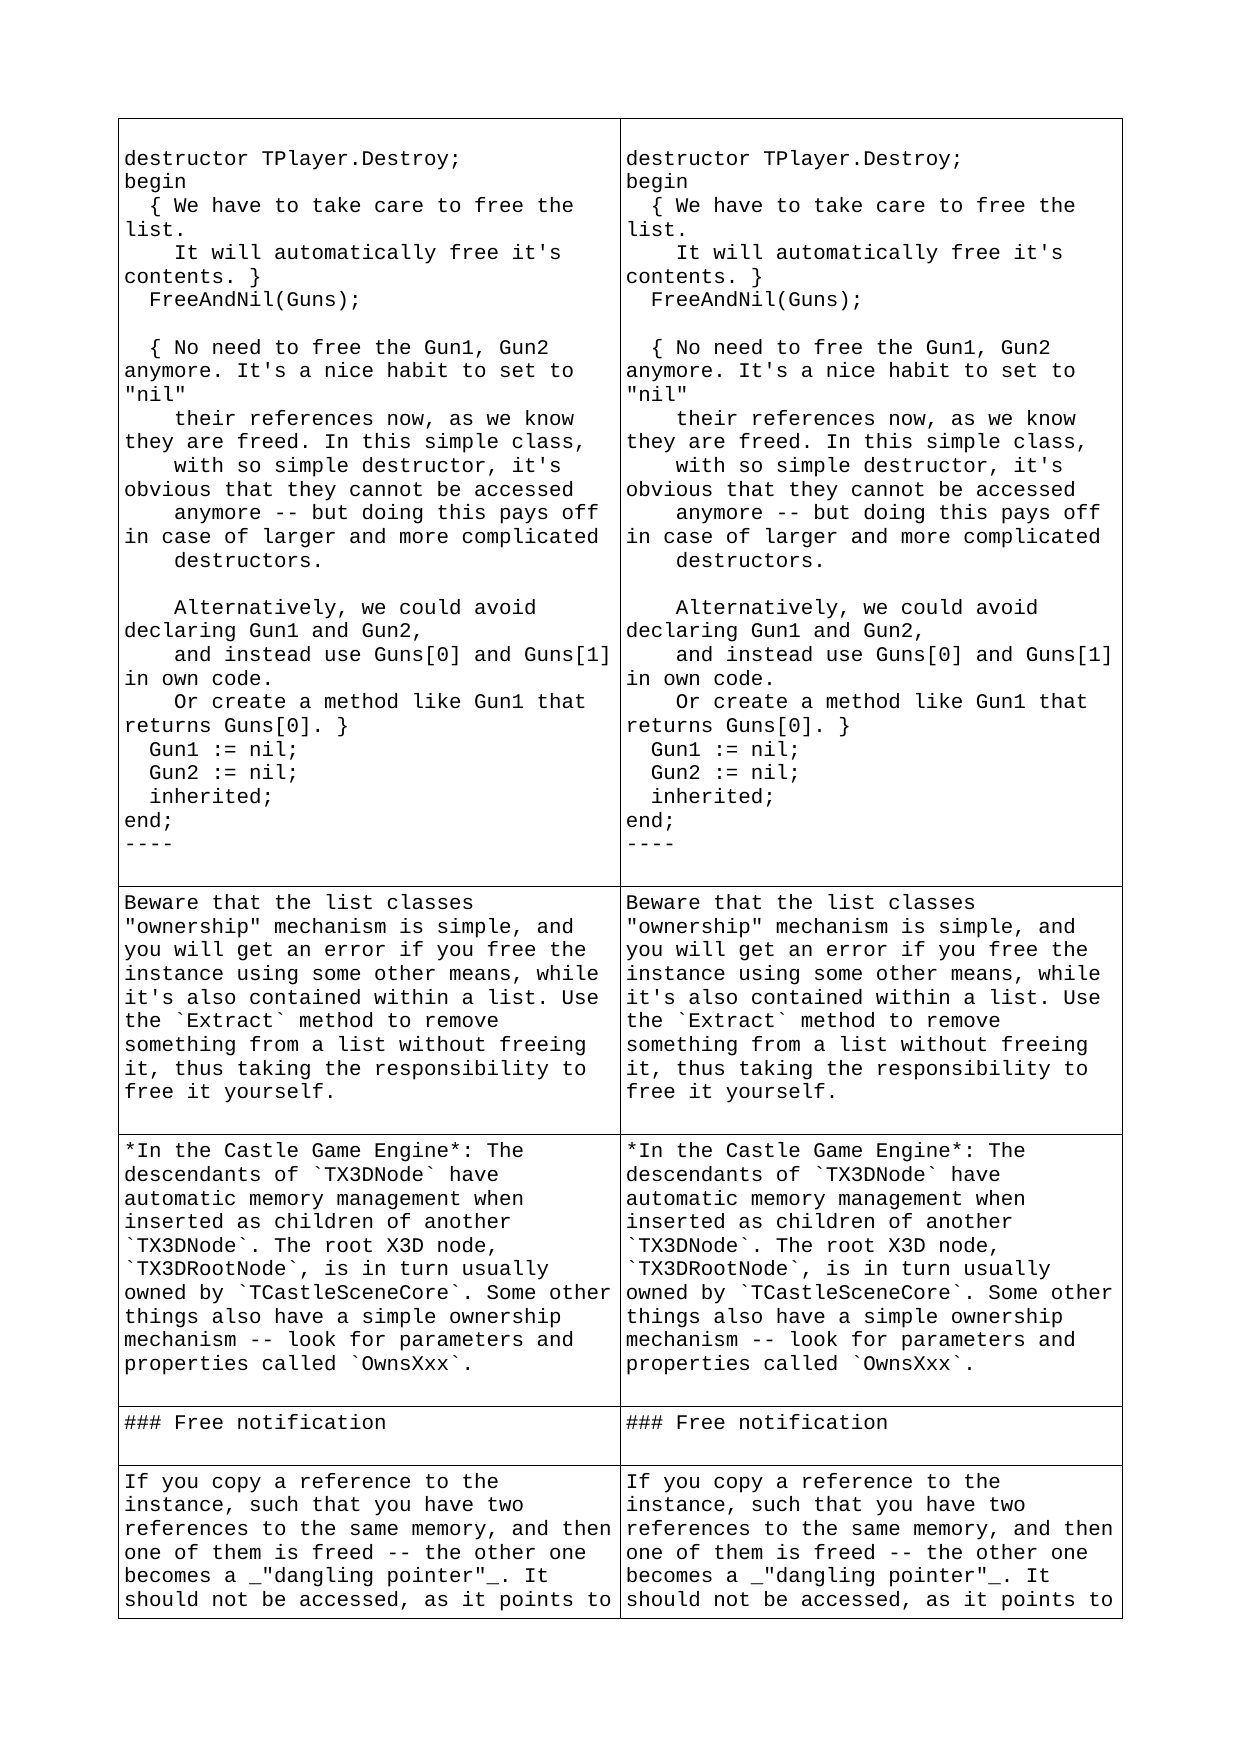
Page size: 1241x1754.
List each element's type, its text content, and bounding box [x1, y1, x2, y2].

table_cell destructor TPlayer.Destroy; begin { We have to take care to free the list. It will automatically free it's contents. } FreeAndNil(Guns); { No need to free the Gun1, Gun2 anymore. It's a nice habit to set to "nil" their references now, as we know they are freed. In this simple class, with so simple destructor, it's obvious that they cannot be accessed anymore -- but doing this pays off in case of larger and more complicated destructors. Alternatively, we could avoid declaring Gun1 and Gun2, and instead use Guns[0] and Guns[1] in own code. Or create a method like Gun1 that returns Guns[0]. } Gun1 := nil; Gun2 := nil; inherited; end; ---- [621, 119, 1122, 886]
table_cell Beware that the list classes "ownership" mechanism is simple, and you will get an error if you free the instance using some other means, while it's also contained within a list. Use the `Extract` method to remove something from a list without freeing it, thus taking the responsibility to free it yourself. [119, 887, 620, 1134]
table_cell If you copy a reference to the instance, such that you have two references to the same memory, and then one of them is freed -- the other one becomes a _"dangling pointer"_. It should not be accessed, as it points to [119, 1466, 620, 1618]
table_cell *In the Castle Game Engine*: The descendants of `TX3DNode` have automatic memory management when inserted as children of another `TX3DNode`. The root X3D node, `TX3DRootNode`, is in turn usually owned by `TCastleSceneCore`. Some other things also have a simple ownership mechanism -- look for parameters and properties called `OwnsXxx`. [621, 1135, 1122, 1406]
table_cell destructor TPlayer.Destroy; begin { We have to take care to free the list. It will automatically free it's contents. } FreeAndNil(Guns); { No need to free the Gun1, Gun2 anymore. It's a nice habit to set to "nil" their references now, as we know they are freed. In this simple class, with so simple destructor, it's obvious that they cannot be accessed anymore -- but doing this pays off in case of larger and more complicated destructors. Alternatively, we could avoid declaring Gun1 and Gun2, and instead use Guns[0] and Guns[1] in own code. Or create a method like Gun1 that returns Guns[0]. } Gun1 := nil; Gun2 := nil; inherited; end; ---- [119, 119, 620, 886]
table_cell Beware that the list classes "ownership" mechanism is simple, and you will get an error if you free the instance using some other means, while it's also contained within a list. Use the `Extract` method to remove something from a list without freeing it, thus taking the responsibility to free it yourself. [621, 887, 1122, 1134]
table_cell ### Free notification [621, 1407, 1122, 1465]
table_cell If you copy a reference to the instance, such that you have two references to the same memory, and then one of them is freed -- the other one becomes a _"dangling pointer"_. It should not be accessed, as it points to [621, 1466, 1122, 1618]
table_cell ### Free notification [119, 1407, 620, 1465]
table_cell *In the Castle Game Engine*: The descendants of `TX3DNode` have automatic memory management when inserted as children of another `TX3DNode`. The root X3D node, `TX3DRootNode`, is in turn usually owned by `TCastleSceneCore`. Some other things also have a simple ownership mechanism -- look for parameters and properties called `OwnsXxx`. [119, 1135, 620, 1406]
